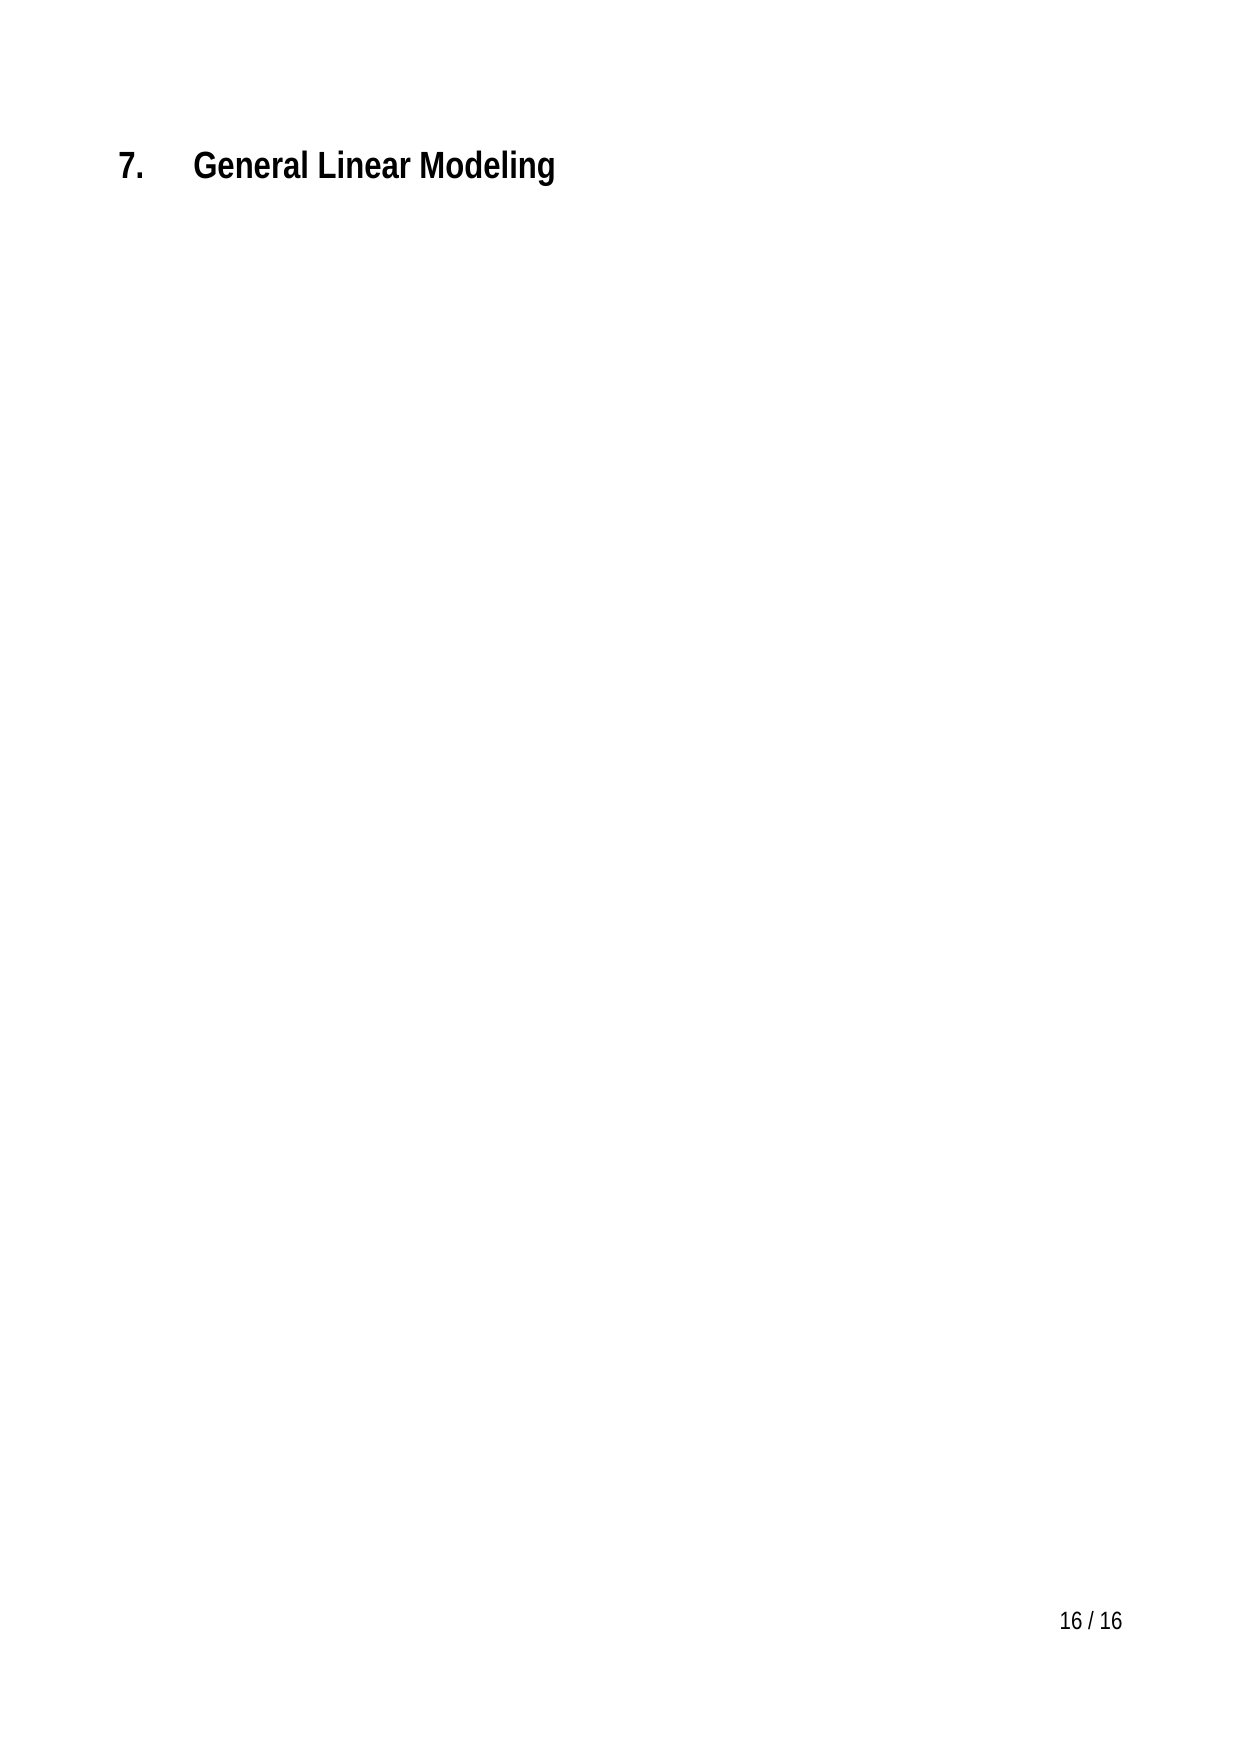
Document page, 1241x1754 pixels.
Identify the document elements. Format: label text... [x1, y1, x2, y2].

subtitle General Linear Modeling [118, 143, 1122, 187]
